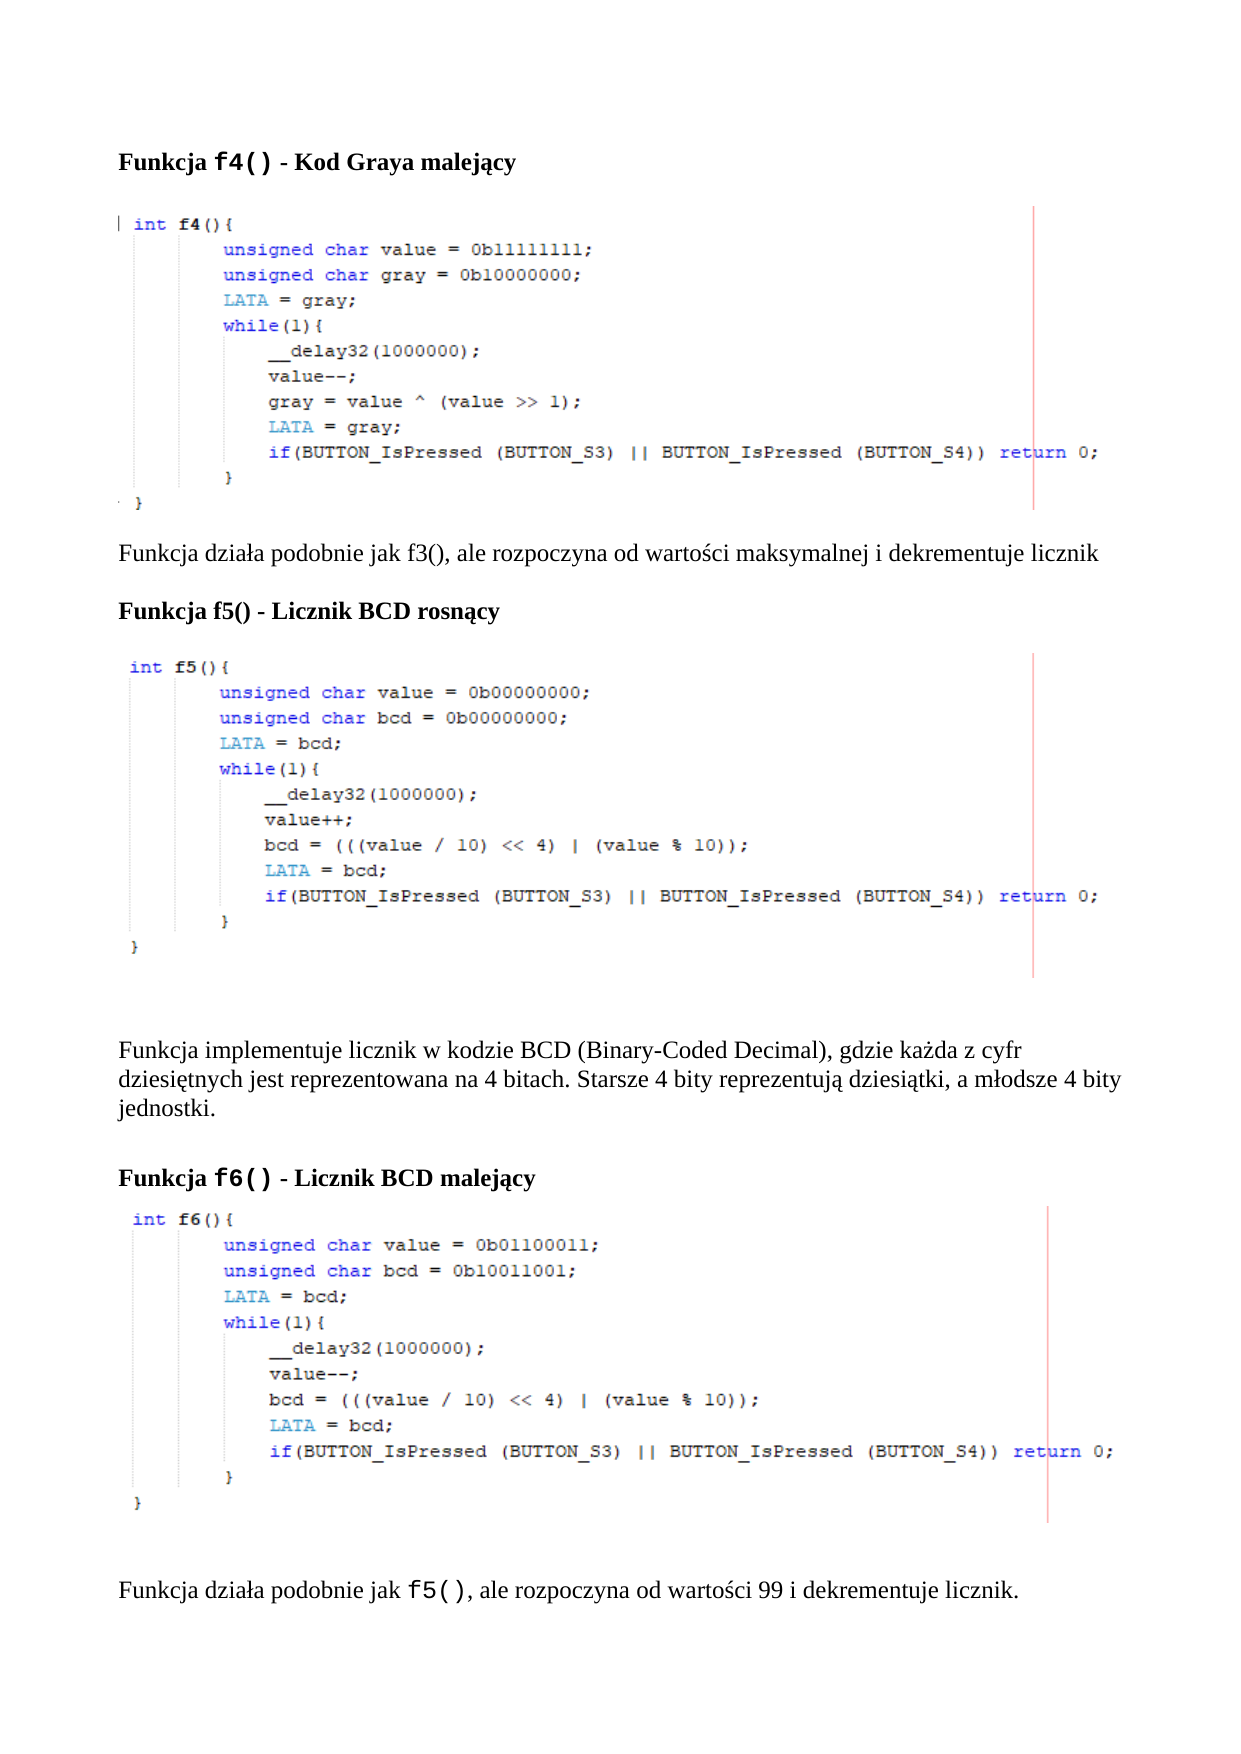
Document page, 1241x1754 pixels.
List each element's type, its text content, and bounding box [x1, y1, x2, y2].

picture [118, 653, 1123, 978]
text Funkcja działa podobnie jak f5(), ale rozpoczyna od wartości 99 i dekrementuje licznik. [118, 1575, 1122, 1606]
text Funkcja f5() - Licznik BCD rosnący [118, 596, 1122, 625]
picture [118, 206, 1123, 510]
text Funkcja f4() - Kod Graya malejący [118, 147, 1122, 178]
text Funkcja implementuje licznik w kodzie BCD (Binary-Coded Decimal), gdzie każda z cyfr dziesiętnych jest reprezentowana na 4 bitach. Starsze 4 bity reprezentują dziesiątki, a młodsze 4 bity jednostki. [118, 1035, 1122, 1121]
picture [118, 1206, 1123, 1523]
subtitle Funkcja f6() - Licznik BCD malejący [118, 1163, 1122, 1193]
text Funkcja działa podobnie jak f3(), ale rozpoczyna od wartości maksymalnej i dekrementuje licznik [118, 538, 1122, 567]
